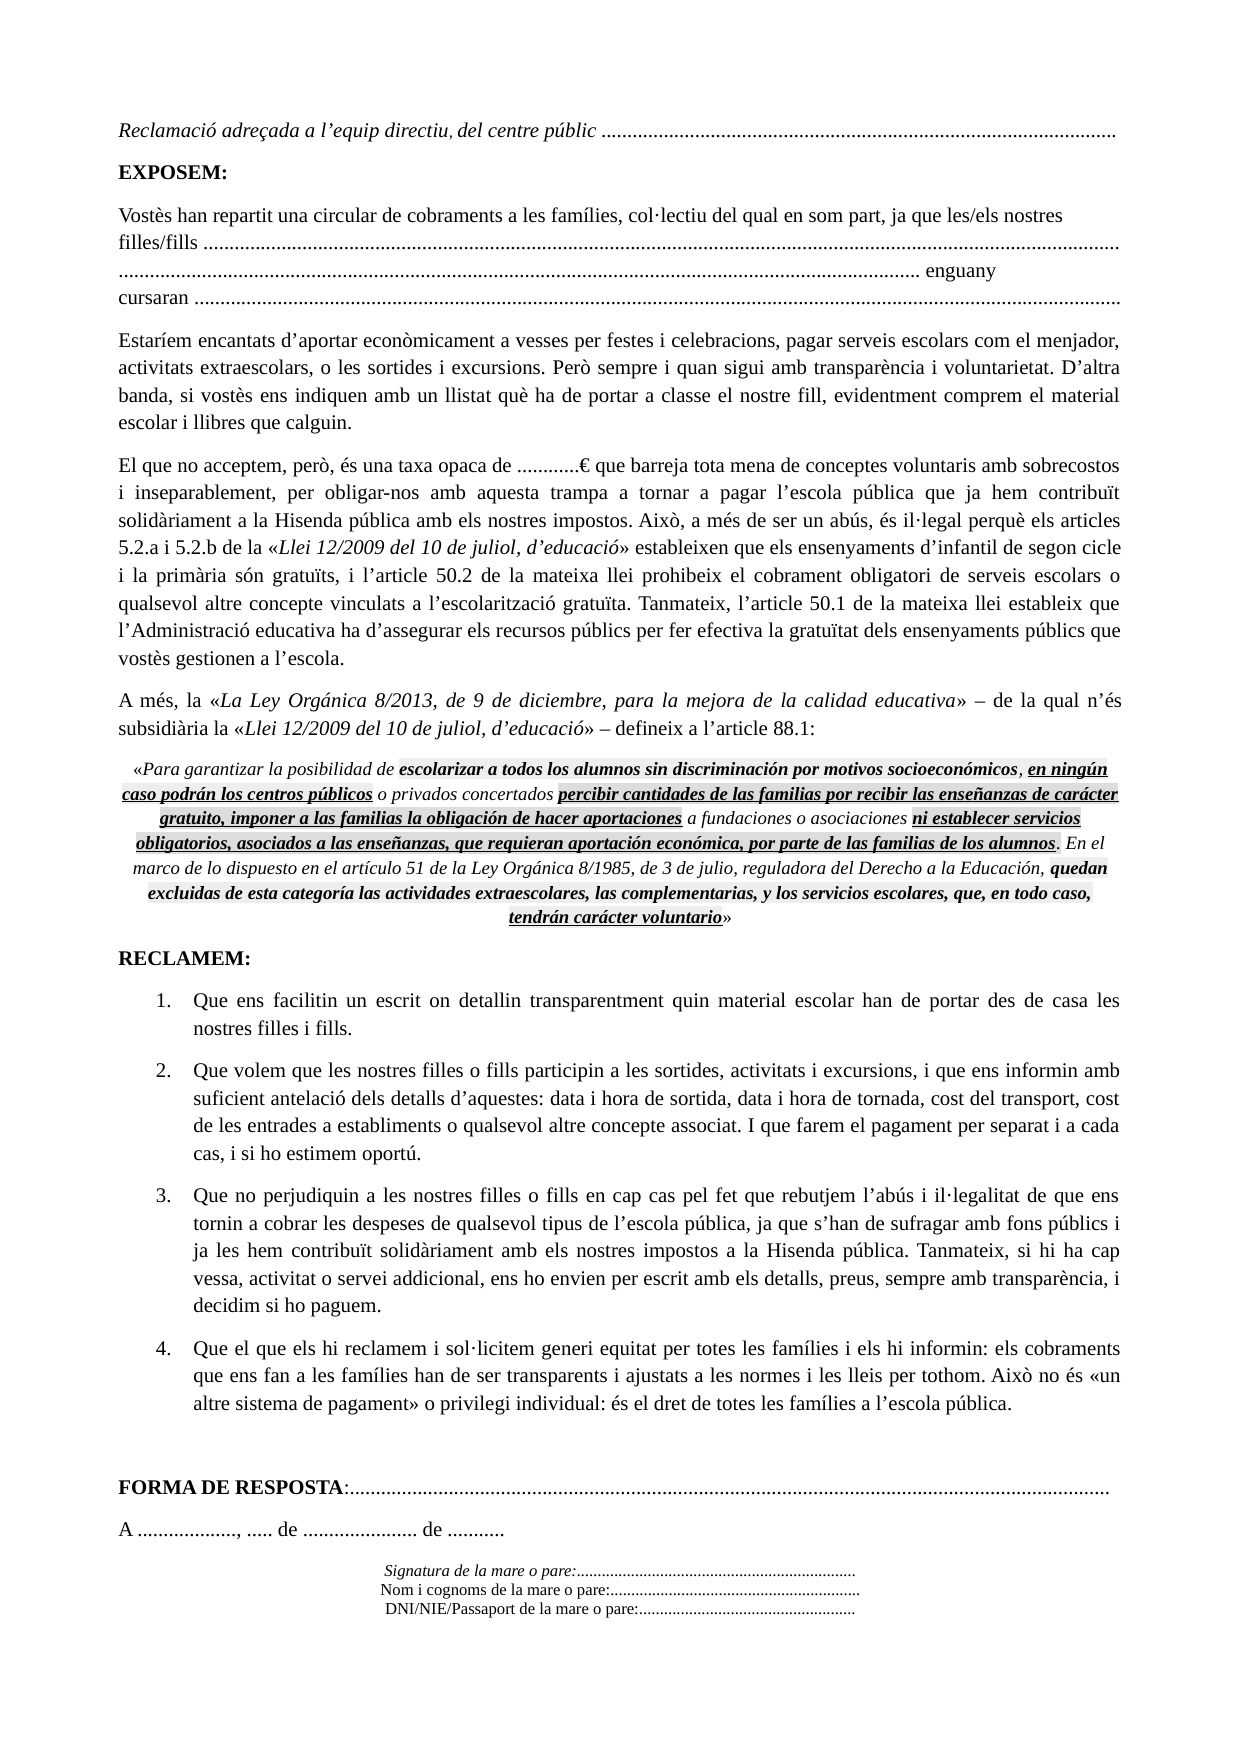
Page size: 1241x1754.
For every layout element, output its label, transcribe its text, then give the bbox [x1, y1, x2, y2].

text RECLAMEM: [118, 946, 1122, 970]
list Que no perjudiquin a les nostres filles o fills en cap cas pel fet que rebutjem l’abús i il·legalitat de que ens tornin a cobrar les despeses de qualsevol tipus de l’escola pública, ja que s’han de sufragar amb fons públics i ja les hem contribuït solidàriament amb els nostres impostos a la Hisenda pública. Tanmateix, si hi ha cap vessa, activitat o servei addicional, ens ho envien per escrit amb els detalls, preus, sempre amb transparència, i decidim si ho paguem. [156, 1183, 1122, 1317]
text A més, la «La Ley Orgánica 8/2013, de 9 de diciembre, para la mejora de la calidad educativa» – de la qual n’és subsidiària la «Llei 12/2009 del 10 de juliol, d’educació» – defineix a l’article 88.1: [118, 688, 1122, 739]
list Que volem que les nostres filles o fills participin a les sortides, activitats i excursions, i que ens informin amb suficient antelació dels detalls d’aquestes: data i hora de sortida, data i hora de tornada, cost del transport, cost de les entrades a establiments o qualsevol altre concepte associat. I que farem el pagament per separat i a cada cas, i si ho estimem oportú. [156, 1058, 1122, 1165]
text Signatura de la mare o pare:................................................................... [118, 1560, 1122, 1579]
text El que no acceptem, però, és una taxa opaca de ............€ que barreja tota mena de conceptes voluntaris amb sobrecostos i inseparablement, per obligar-nos amb aquesta trampa a tornar a pagar l’escola pública que ja hem contribuït solidàriament a la Hisenda pública amb els nostres impostos. Això, a més de ser un abús, és il·legal perquè els articles 5.2.a i 5.2.b de la «Llei 12/2009 del 10 de juliol, d’educació» estableixen que els ensenyaments d’infantil de segon cicle i la primària són gratuïts, i l’article 50.2 de la mateixa llei prohibeix el cobrament obligatori de serveis escolars o qualsevol altre concepte vinculats a l’escolarització gratuïta. Tanmateix, l’article 50.1 de la mateixa llei estableix que l’Administració educativa ha d’assegurar els recursos públics per fer efectiva la gratuïtat dels ensenyaments públics que vostès gestionen a l’escola. [118, 452, 1122, 670]
list Que ens facilitin un escrit on detallin transparentment quin material escolar han de portar des de casa les nostres filles i fills. [156, 988, 1122, 1040]
text Nom i cognoms de la mare o pare:............................................................ [118, 1579, 1122, 1599]
text EXPOSEM: [118, 160, 1122, 184]
text DNI/NIE/Passaport de la mare o pare:.................................................... [118, 1599, 1122, 1618]
text A ..................., ..... de ...................... de ........... [118, 1517, 1122, 1541]
list Que el que els hi reclamem i sol·licitem generi equitat per totes les famílies i els hi informin: els cobraments que ens fan a les famílies han de ser transparents i ajustats a les normes i les lleis per tothom. Això no és «un altre sistema de pagament» o privilegi individual: és el dret de totes les famílies a l’escola pública. [156, 1335, 1122, 1415]
text «Para garantizar la posibilidad de escolarizar a todos los alumnos sin discriminación por motivos socioeconómicos, en ningún caso podrán los centros públicos o privados concertados percibir cantidades de las familias por recibir las enseñanzas de carácter gratuito, imponer a las familias la obligación de hacer aportaciones a fundaciones o asociaciones ni establecer servicios obligatorios, asociados a las enseñanzas, que requieran aportación económica, por parte de las familias de los alumnos. En el marco de lo dispuesto en el artículo 51 de la Ley Orgánica 8/1985, de 3 de julio, reguladora del Derecho a la Educación, quedan excluidas de esta categoría las actividades extraescolares, las complementarias, y los servicios escolares, que, en todo caso, tendrán carácter voluntario» [118, 758, 1122, 928]
text FORMA DE RESPOSTA:.................................................................................................................................................. [118, 1475, 1122, 1499]
text Estaríem encantats d’aportar econòmicament a vesses per festes i celebracions, pagar serveis escolars com el menjador, activitats extraescolars, o les sortides i excursions. Però sempre i quan sigui amb transparència i voluntarietat. D’altra banda, si vostès ens indiquen amb un llistat què ha de portar a classe el nostre fill, evidentment comprem el material escolar i llibres que calguin. [118, 327, 1122, 434]
text Vostès han repartit una circular de cobraments a les famílies, col·lectiu del qual en som part, ja que les/els nostres filles/fills .......................................................................................................................................................................................................................................................................................................................................... enguany cursaran .................................................................................................................................................................................. [118, 202, 1122, 309]
text Reclamació adreçada a l’equip directiu, del centre públic ................................................................................................... [118, 118, 1122, 142]
